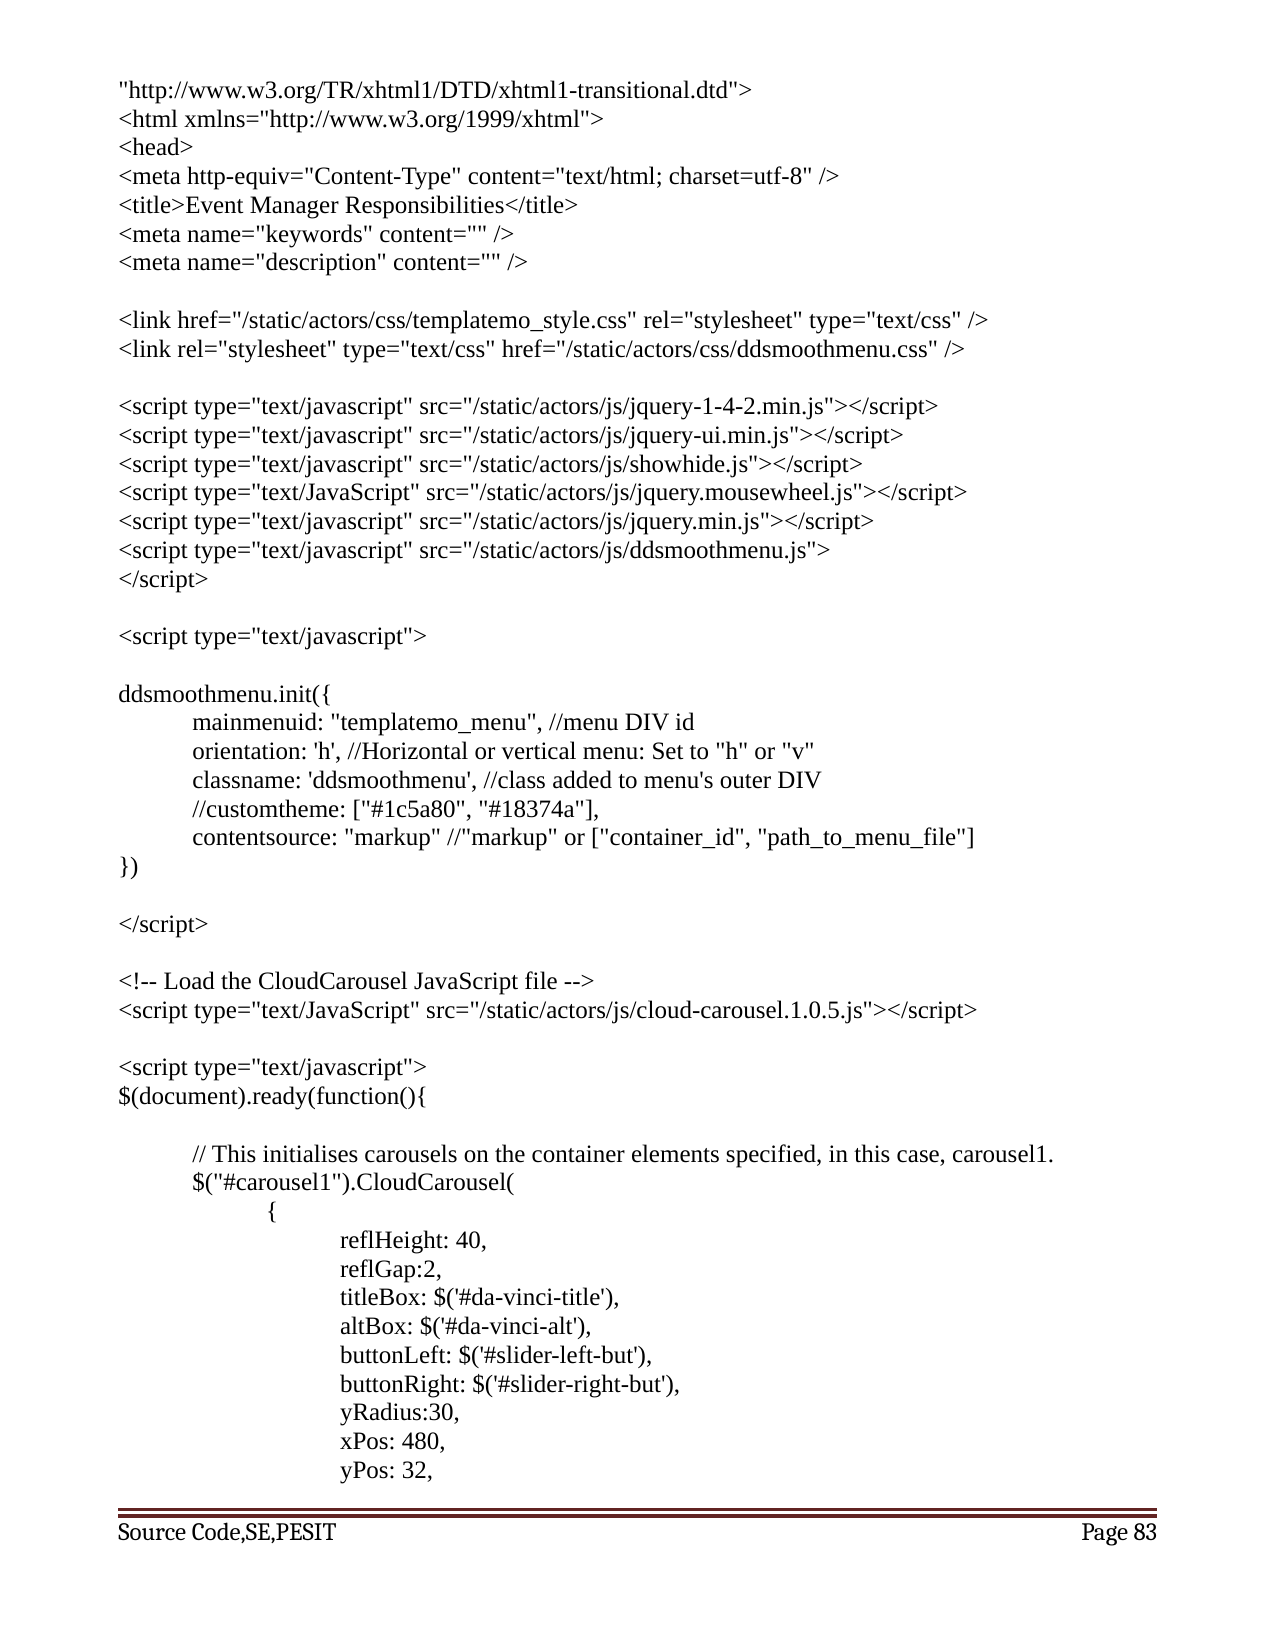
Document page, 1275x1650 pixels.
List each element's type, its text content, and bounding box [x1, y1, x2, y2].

text </script> [118, 564, 1157, 592]
text <script type="text/javascript" src="/static/actors/js/showhide.js"></script> [118, 449, 1157, 477]
text <script type="text/javascript" src="/static/actors/js/ddsmoothmenu.js"> [118, 535, 1157, 564]
text // This initialises carousels on the container elements specified, in this case, carousel1. [118, 1139, 1157, 1167]
text <link rel="stylesheet" type="text/css" href="/static/actors/css/ddsmoothmenu.css" /> [118, 334, 1157, 362]
text </script> [118, 909, 1157, 937]
text <link href="/static/actors/css/templatemo_style.css" rel="stylesheet" type="text/css" /> [118, 305, 1157, 334]
text { [118, 1196, 1157, 1225]
text yRadius:30, [118, 1397, 1157, 1426]
text <script type="text/JavaScript" src="/static/actors/js/jquery.mousewheel.js"></script> [118, 477, 1157, 506]
text "http://www.w3.org/TR/xhtml1/DTD/xhtml1-transitional.dtd"> [118, 75, 1157, 104]
text <!-- Load the CloudCarousel JavaScript file --> [118, 966, 1157, 995]
text <script type="text/javascript" src="/static/actors/js/jquery.min.js"></script> [118, 506, 1157, 535]
text <script type="text/javascript"> [118, 621, 1157, 650]
text <head> [118, 132, 1157, 161]
text mainmenuid: "templatemo_menu", //menu DIV id [118, 707, 1157, 736]
text reflHeight: 40, [118, 1225, 1157, 1254]
text <meta http-equiv="Content-Type" content="text/html; charset=utf-8" /> [118, 161, 1157, 190]
text <script type="text/javascript" src="/static/actors/js/jquery-ui.min.js"></script> [118, 420, 1157, 449]
text <script type="text/javascript" src="/static/actors/js/jquery-1-4-2.min.js"></script> [118, 391, 1157, 420]
text xPos: 480, [118, 1426, 1157, 1455]
text yPos: 32, [118, 1455, 1157, 1484]
text buttonRight: $('#slider-right-but'), [118, 1369, 1157, 1397]
text <meta name="keywords" content="" /> [118, 219, 1157, 247]
text <meta name="description" content="" /> [118, 247, 1157, 276]
text <title>Event Manager Responsibilities</title> [118, 190, 1157, 219]
text buttonLeft: $('#slider-left-but'), [118, 1340, 1157, 1369]
text }) [118, 851, 1157, 880]
text reflGap:2, [118, 1254, 1157, 1282]
text classname: 'ddsmoothmenu', //class added to menu's outer DIV [118, 765, 1157, 794]
text $("#carousel1").CloudCarousel( [118, 1167, 1157, 1196]
text ddsmoothmenu.init({ [118, 679, 1157, 707]
text <script type="text/JavaScript" src="/static/actors/js/cloud-carousel.1.0.5.js"></script> [118, 995, 1157, 1024]
text orientation: 'h', //Horizontal or vertical menu: Set to "h" or "v" [118, 736, 1157, 765]
text altBox: $('#da-vinci-alt'), [118, 1311, 1157, 1340]
text titleBox: $('#da-vinci-title'), [118, 1282, 1157, 1311]
text $(document).ready(function(){ [118, 1081, 1157, 1110]
text contentsource: "markup" //"markup" or ["container_id", "path_to_menu_file"] [118, 822, 1157, 851]
text //customtheme: ["#1c5a80", "#18374a"], [118, 794, 1157, 822]
text <script type="text/javascript"> [118, 1052, 1157, 1081]
text <html xmlns="http://www.w3.org/1999/xhtml"> [118, 104, 1157, 132]
